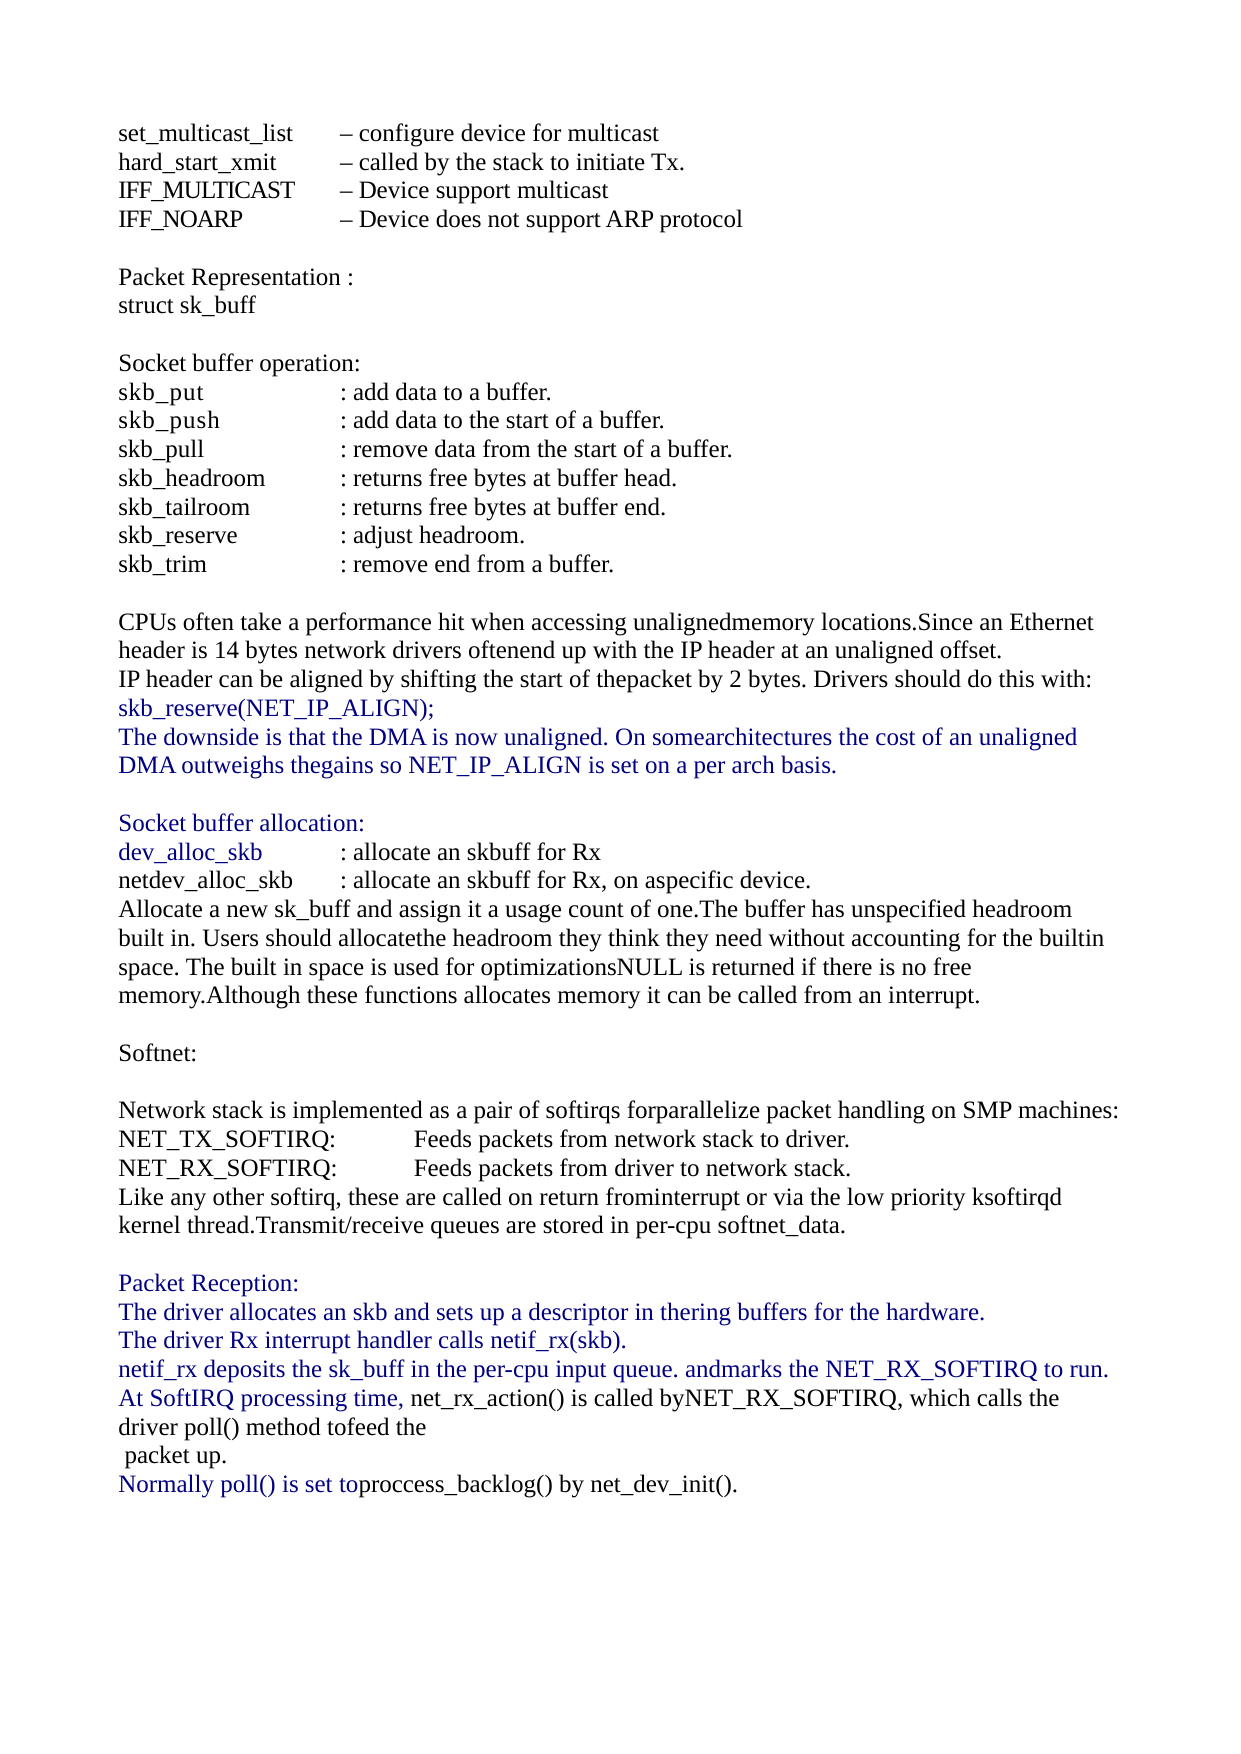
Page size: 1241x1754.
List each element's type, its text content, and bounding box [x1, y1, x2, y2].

text packet up. [118, 1441, 1122, 1469]
text The driver allocates an skb and sets up a descriptor in thering buffers for the hardware. [118, 1297, 1122, 1326]
text skb_headroom : returns free bytes at buffer head. [118, 463, 1122, 492]
text Allocate a new sk_buff and assign it a usage count of one.The buffer has unspecified headroom built in. Users should allocatethe headroom they think they need without accounting for the builtin space. The built in space is used for optimizationsNULL is returned if there is no free memory.Although these functions allocates memory it can be called from an interrupt. [118, 894, 1122, 1009]
text skb_push : add data to the start of a buffer. [118, 406, 1122, 434]
text Softnet: [118, 1038, 1122, 1067]
text hard_start_xmit – called by the stack to initiate Tx. [118, 147, 1122, 176]
text Packet Representation : [118, 262, 1122, 291]
text Socket buffer allocation: [118, 808, 1122, 837]
text netdev_alloc_skb : allocate an skbuff for Rx, on aspecific device. [118, 866, 1122, 894]
text Like any other softirq, these are called on return frominterrupt or via the low priority ksoftirqd kernel thread.Transmit/receive queues are stored in per-cpu softnet_data. [118, 1182, 1122, 1239]
text IFF_MULTICAST – Device support multicast [118, 176, 1122, 204]
text dev_alloc_skb : allocate an skbuff for Rx [118, 837, 1122, 866]
text Packet Reception: [118, 1268, 1122, 1297]
text The driver Rx interrupt handler calls netif_rx(skb). [118, 1326, 1122, 1354]
text netif_rx deposits the sk_buff in the per-cpu input queue. andmarks the NET_RX_SOFTIRQ to run. [118, 1354, 1122, 1383]
text Normally poll() is set toproccess_backlog() by net_dev_init(). [118, 1469, 1122, 1498]
text skb_put : add data to a buffer. [118, 377, 1122, 406]
text IFF_NOARP – Device does not support ARP protocol [118, 204, 1122, 233]
text CPUs often take a performance hit when accessing unalignedmemory locations.Since an Ethernet header is 14 bytes network drivers oftenend up with the IP header at an unaligned offset. [118, 607, 1122, 664]
text NET_RX_SOFTIRQ: Feeds packets from driver to network stack. [118, 1153, 1122, 1182]
text At SoftIRQ processing time, net_rx_action() is called byNET_RX_SOFTIRQ, which calls the driver poll() method tofeed the [118, 1383, 1122, 1441]
text skb_tailroom : returns free bytes at buffer end. [118, 492, 1122, 521]
text struct sk_buff [118, 291, 1122, 319]
text skb_trim : remove end from a buffer. [118, 549, 1122, 578]
text Socket buffer operation: [118, 348, 1122, 377]
text IP header can be aligned by shifting the start of thepacket by 2 bytes. Drivers should do this with: [118, 664, 1122, 693]
text skb_reserve(NET_IP_ALIGN); [118, 693, 1122, 722]
text The downside is that the DMA is now unaligned. On somearchitectures the cost of an unaligned DMA outweighs thegains so NET_IP_ALIGN is set on a per arch basis. [118, 722, 1122, 779]
text skb_pull : remove data from the start of a buffer. [118, 434, 1122, 463]
text set_multicast_list – configure device for multicast [118, 118, 1122, 147]
text skb_reserve : adjust headroom. [118, 521, 1122, 549]
text NET_TX_SOFTIRQ: Feeds packets from network stack to driver. [118, 1124, 1122, 1153]
text Network stack is implemented as a pair of softirqs forparallelize packet handling on SMP machines: [118, 1096, 1122, 1124]
